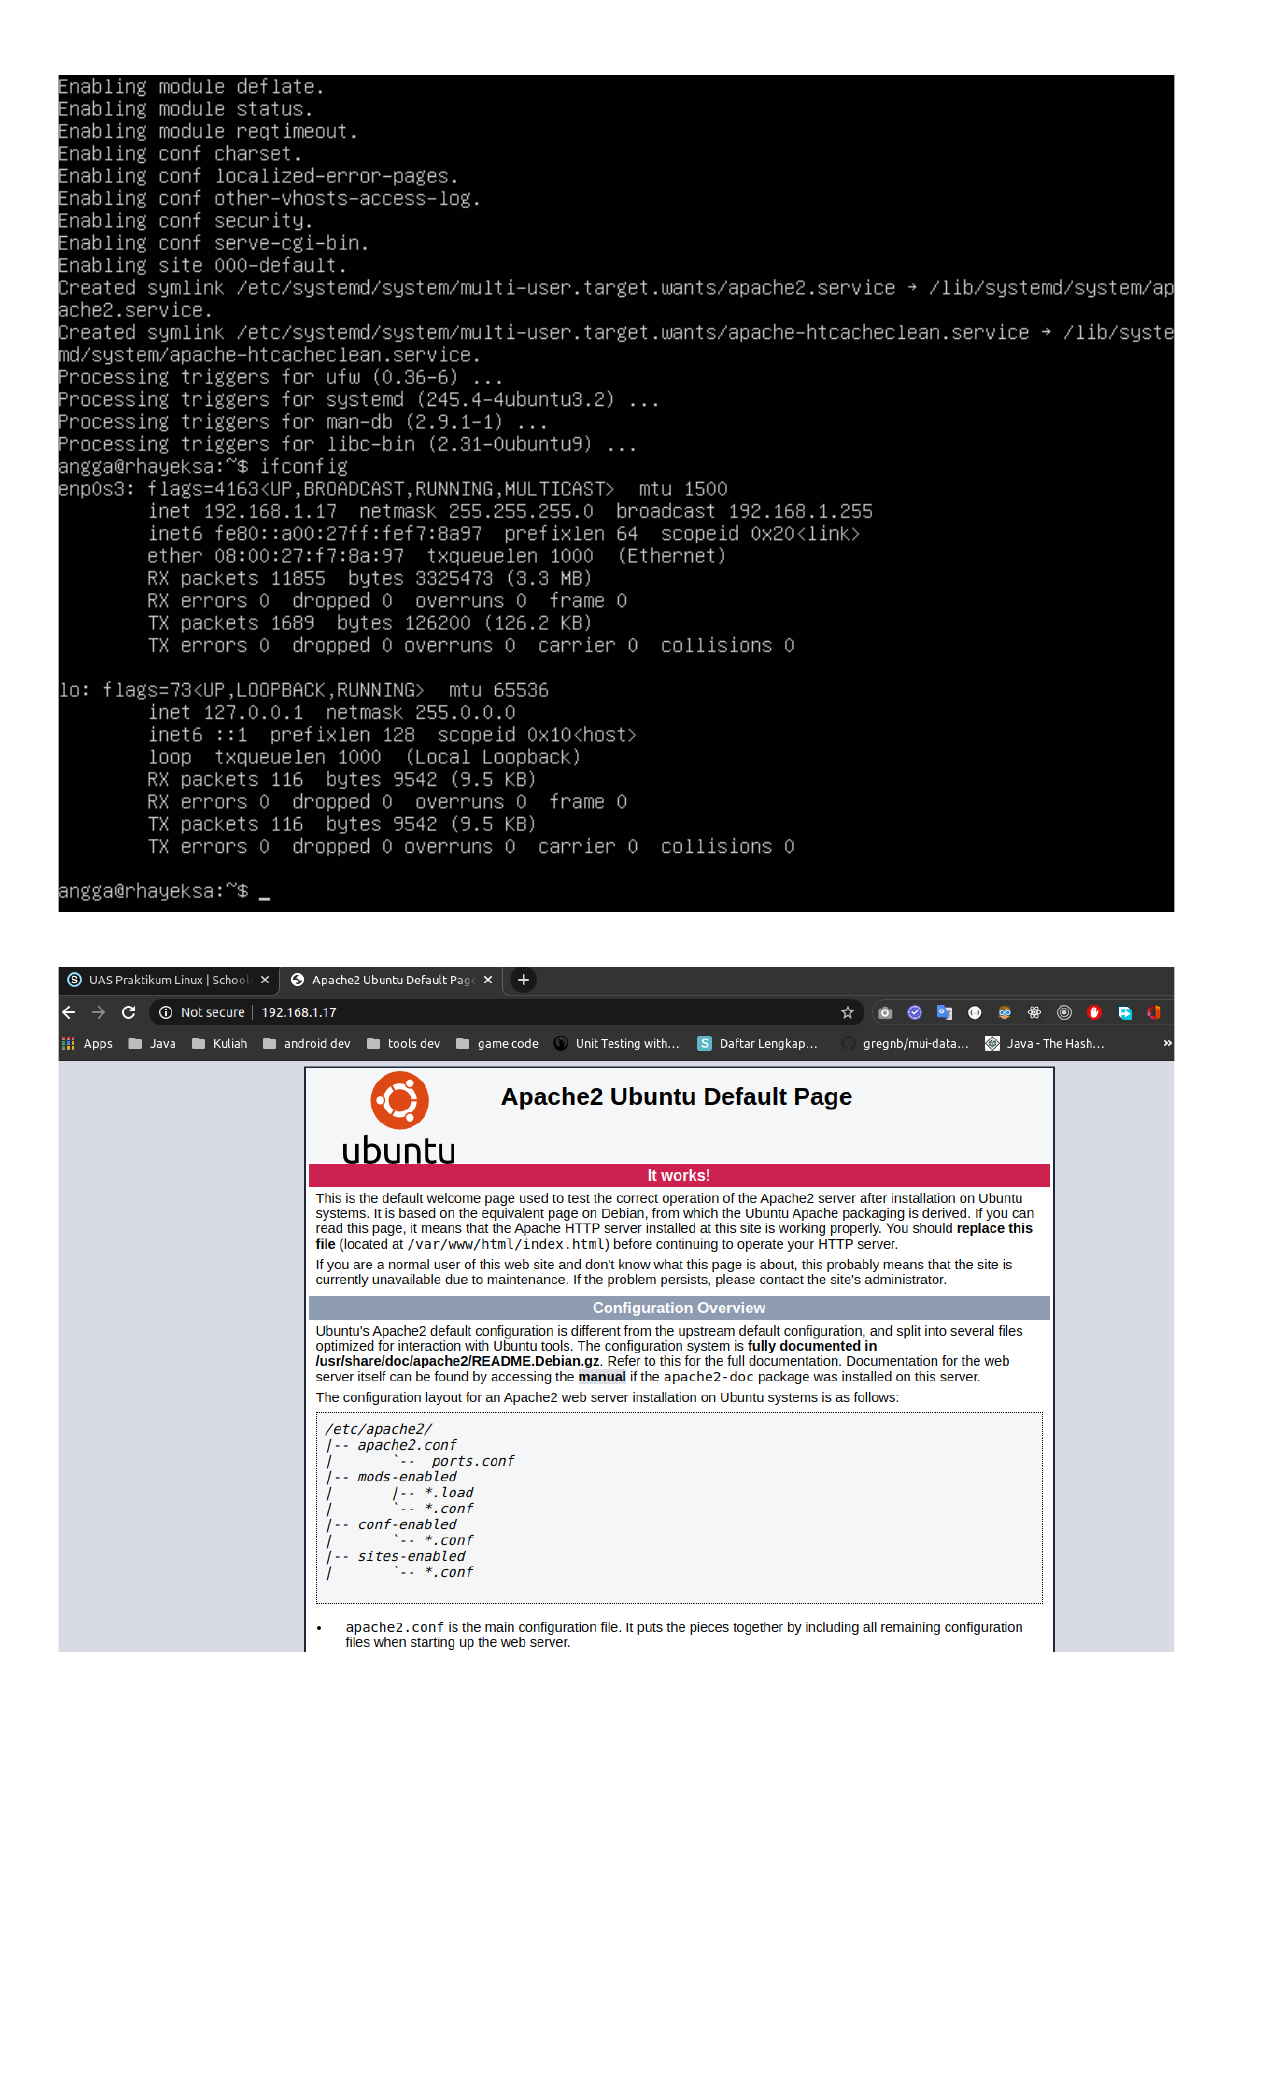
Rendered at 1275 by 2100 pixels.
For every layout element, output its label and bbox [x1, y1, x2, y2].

picture [58, 967, 1175, 1652]
picture [58, 75, 1175, 912]
